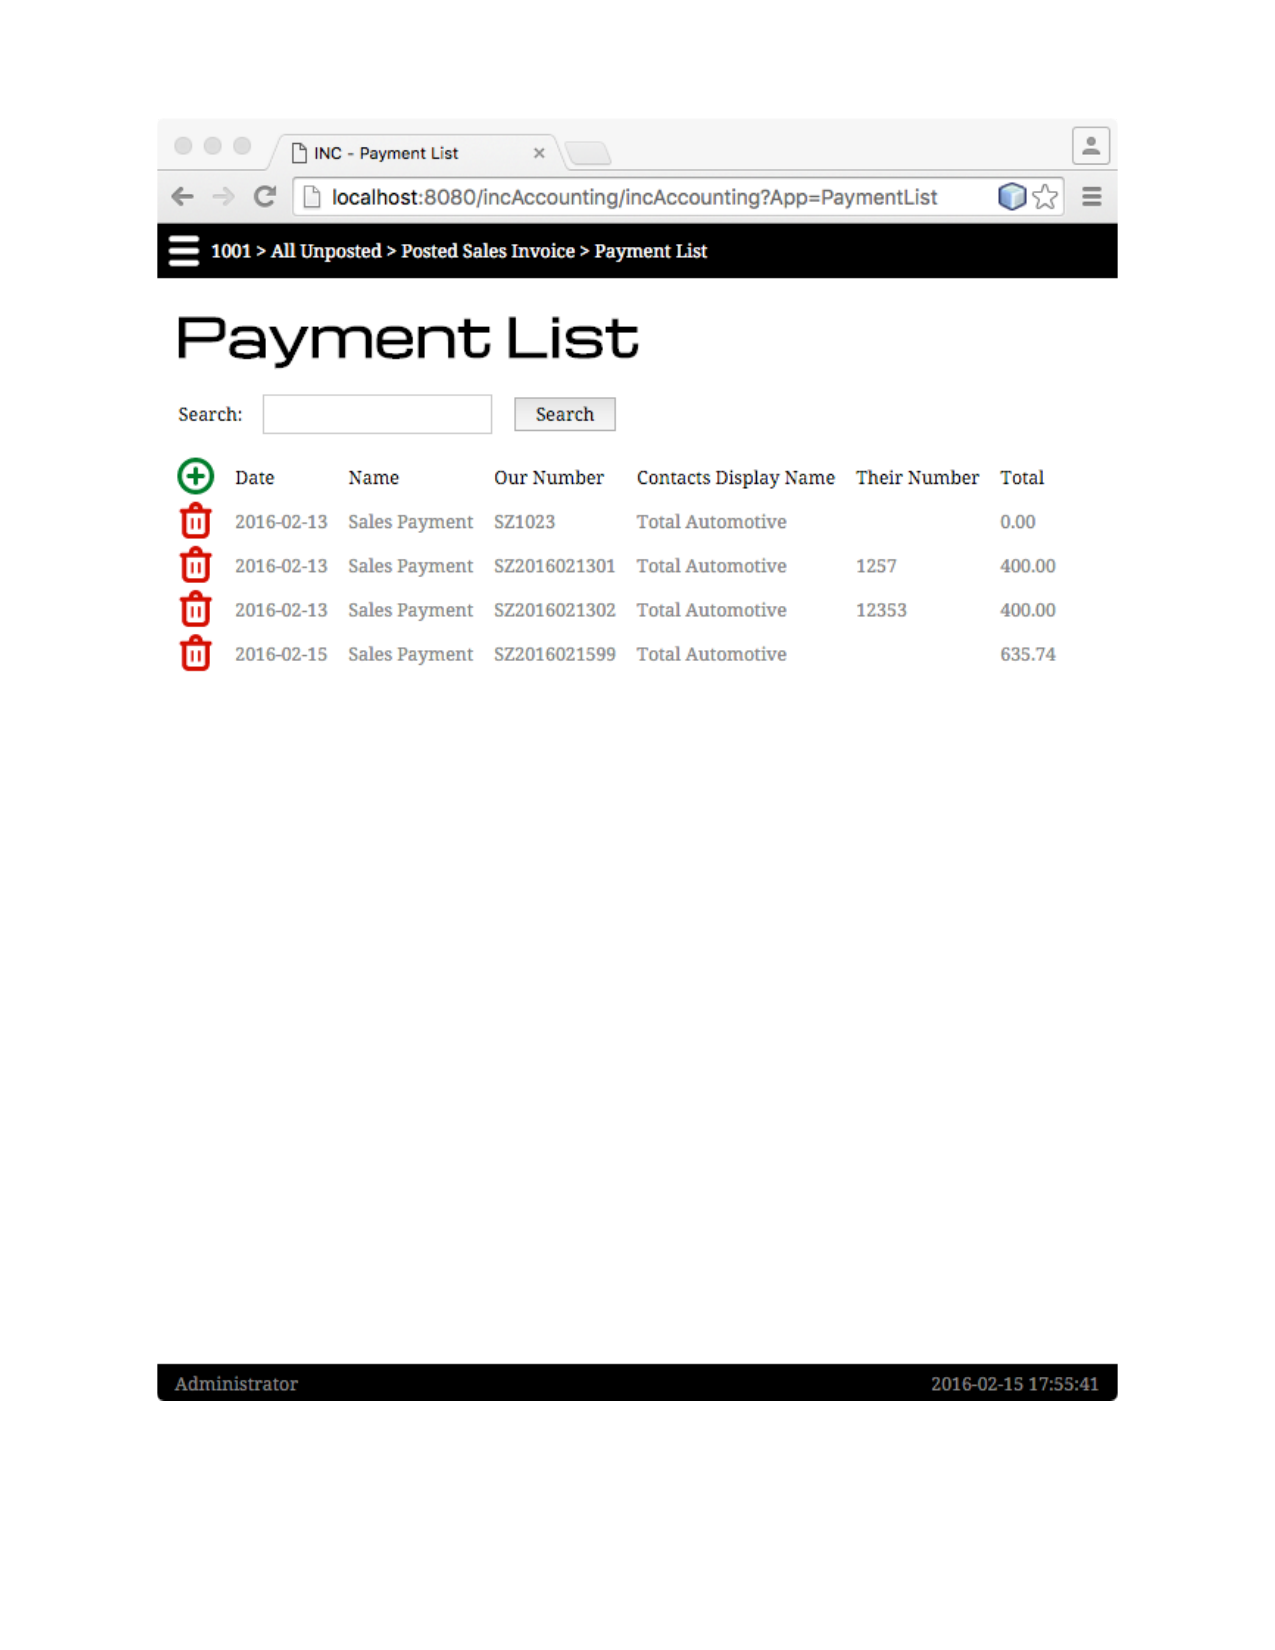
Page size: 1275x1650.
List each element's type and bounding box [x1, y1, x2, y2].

picture [157, 118, 1118, 1401]
